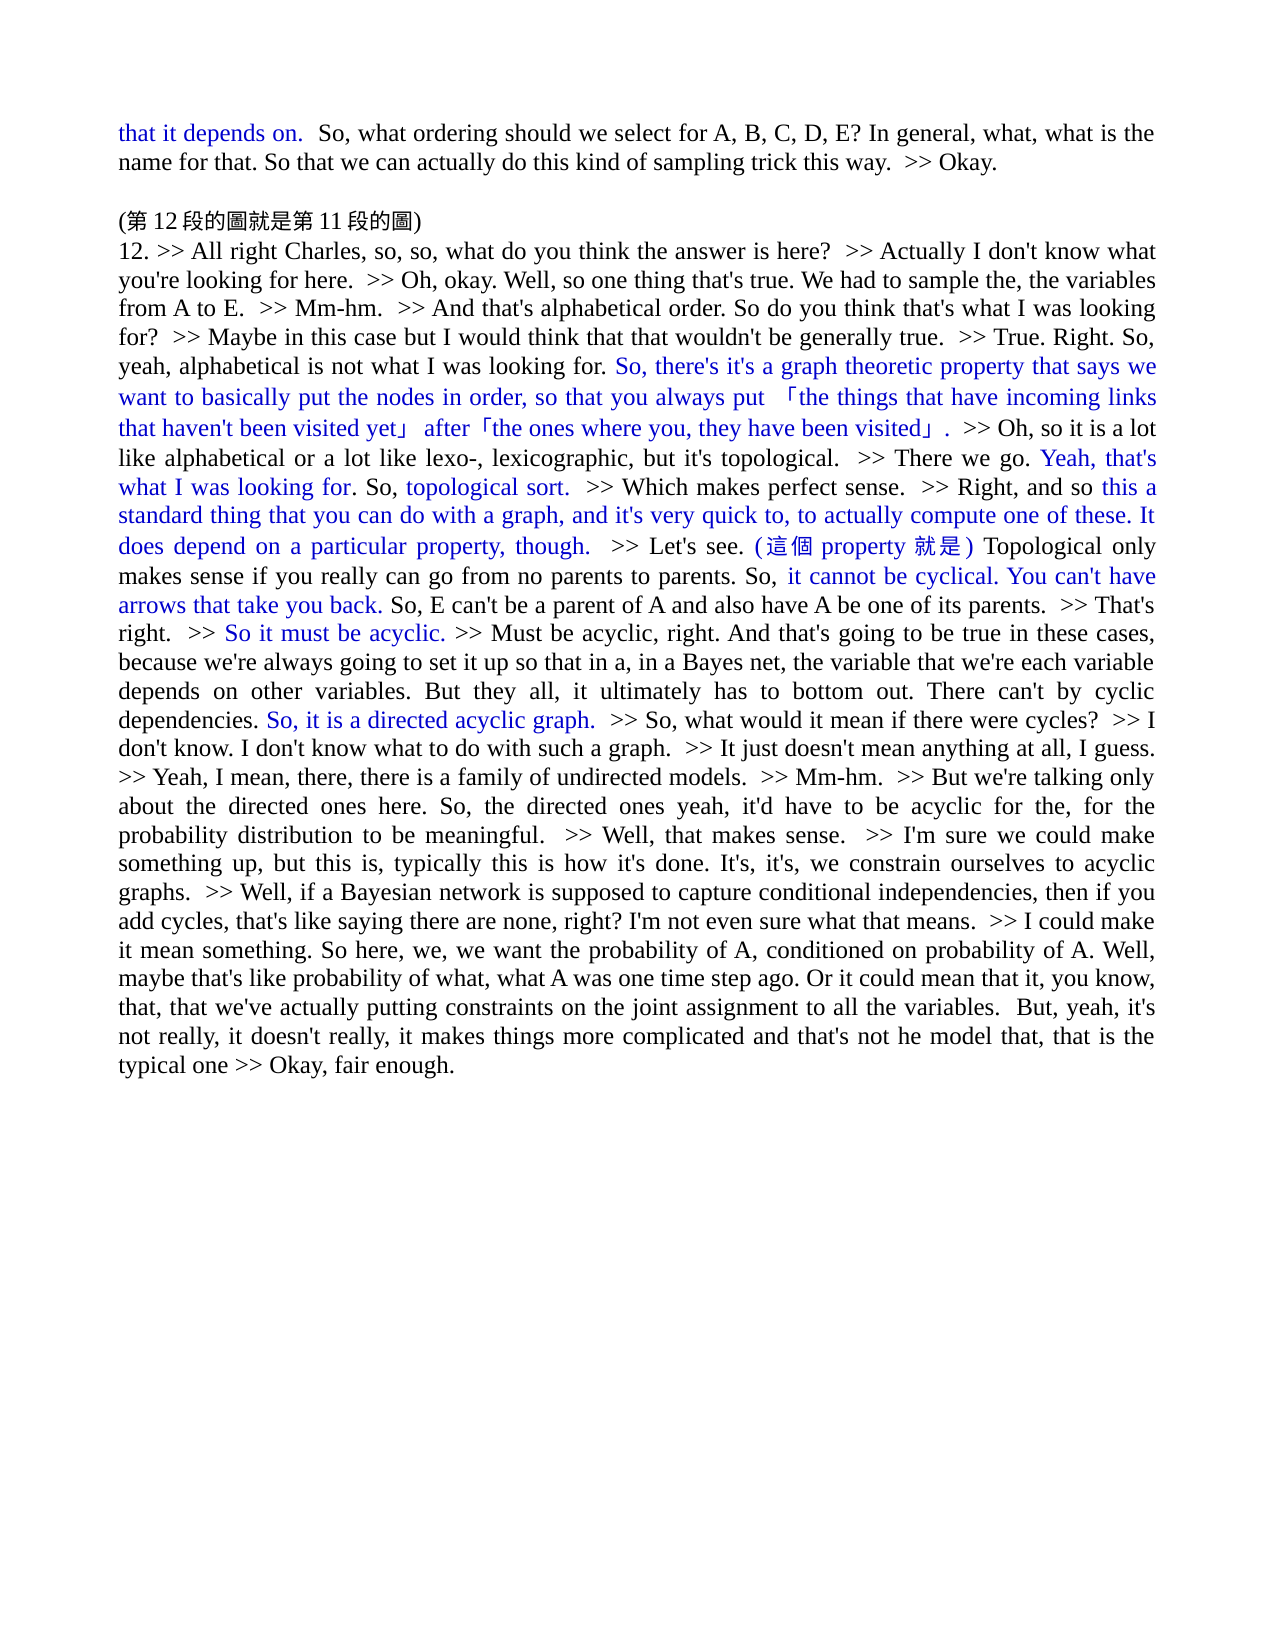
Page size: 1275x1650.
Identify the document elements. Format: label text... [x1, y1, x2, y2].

text 12. >> All right Charles, so, so, what do you think the answer is here? >> Actually I don't know what you're looking for here. >> Oh, okay. Well, so one thing that's true. We had to sample the, the variables from A to E. >> Mm-hm. >> And that's alphabetical order. So do you think that's what I was looking for? >> Maybe in this case but I would think that that wouldn't be generally true. >> True. Right. So, yeah, alphabetical is not what I was looking for. So, there's it's a graph theoretic property that says we want to basically put the nodes in order, so that you always put 「the things that have incoming links that haven't been visited yet」 after「the ones where you, they have been visited」. >> Oh, so it is a lot like alphabetical or a lot like lexo-, lexicographic, but it's topological. >> There we go. Yeah, that's what I was looking for. So, topological sort. >> Which makes perfect sense. >> Right, and so this a standard thing that you can do with a graph, and it's very quick to, to actually compute one of these. It does depend on a particular property, though. >> Let's see. (這個property就是) Topological only makes sense if you really can go from no parents to parents. So, it cannot be cyclical. You can't have arrows that take you back. So, E can't be a parent of A and also have A be one of its parents. >> That's right. >> So it must be acyclic. >> Must be acyclic, right. And that's going to be true in these cases, because we're always going to set it up so that in a, in a Bayes net, the variable that we're each variable depends on other variables. But they all, it ultimately has to bottom out. There can't by cyclic dependencies. So, it is a directed acyclic graph. >> So, what would it mean if there were cycles? >> I don't know. I don't know what to do with such a graph. >> It just doesn't mean anything at all, I guess. >> Yeah, I mean, there, there is a family of undirected models. >> Mm-hm. >> But we're talking only about the directed ones here. So, the directed ones yeah, it'd have to be acyclic for the, for the probability distribution to be meaningful. >> Well, that makes sense. >> I'm sure we could make something up, but this is, typically this is how it's done. It's, it's, we constrain ourselves to acyclic graphs. >> Well, if a Bayesian network is supposed to capture conditional independencies, then if you add cycles, that's like saying there are none, right? I'm not even sure what that means. >> I could make it mean something. So here, we, we want the probability of A, conditioned on probability of A. Well, maybe that's like probability of what, what A was one time step ago. Or it could mean that it, you know, that, that we've actually putting constraints on the joint assignment to all the variables. But, yeah, it's not really, it doesn't really, it makes things more complicated and that's not he model that, that is the typical one >> Okay, fair enough. [118, 236, 1157, 1078]
text that it depends on. So, what ordering should we select for A, B, C, D, E? In general, what, what is the name for that. So that we can actually do this kind of sampling trick this way. >> Okay. [118, 118, 1157, 176]
text (第12段的圖就是第11段的圖) [118, 204, 1157, 236]
